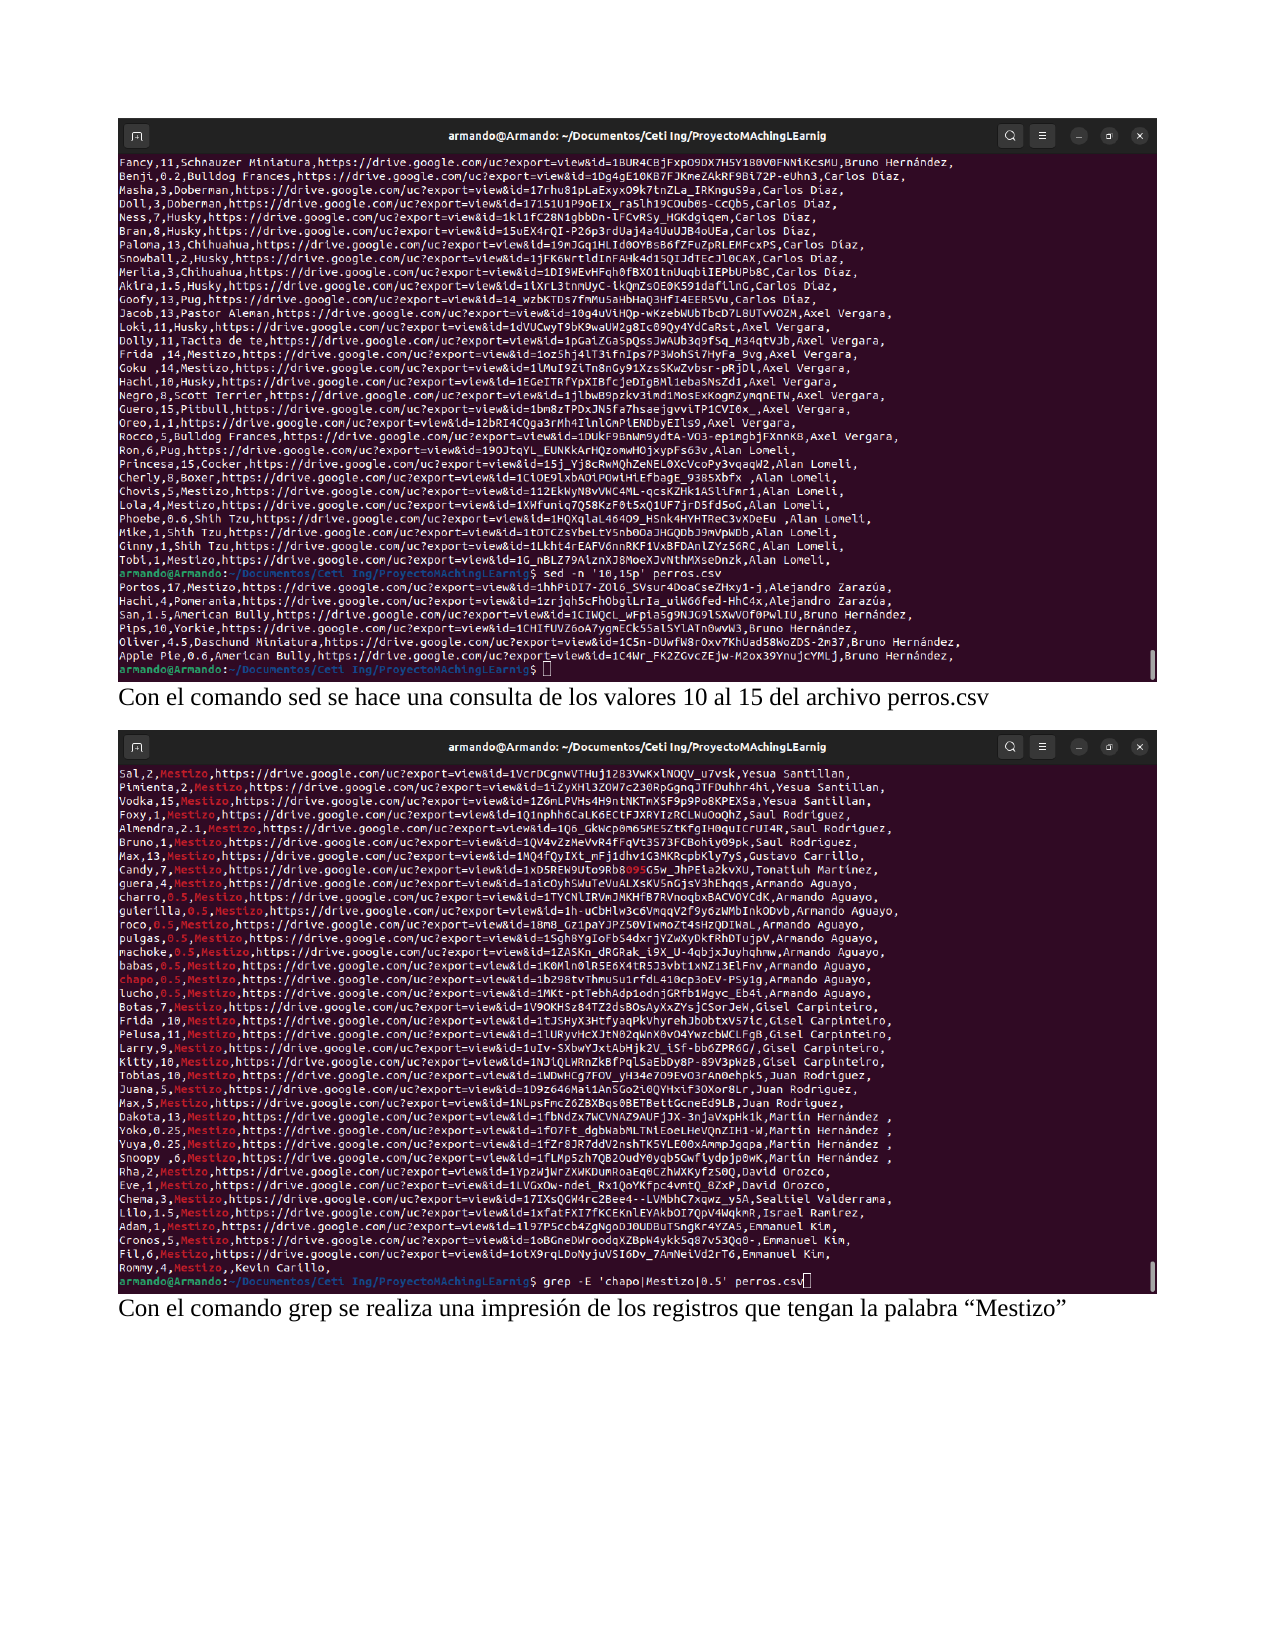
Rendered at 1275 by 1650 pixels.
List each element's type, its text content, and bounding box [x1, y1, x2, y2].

text [118, 710, 1157, 730]
picture [118, 118, 1157, 682]
text Con el comando grep se realiza una impresión de los registros que tengan la palabra “Mestizo” [118, 1294, 1157, 1322]
picture [118, 730, 1157, 1294]
text Con el comando sed se hace una consulta de los valores 10 al 15 del archivo perros.csv [118, 682, 1157, 710]
